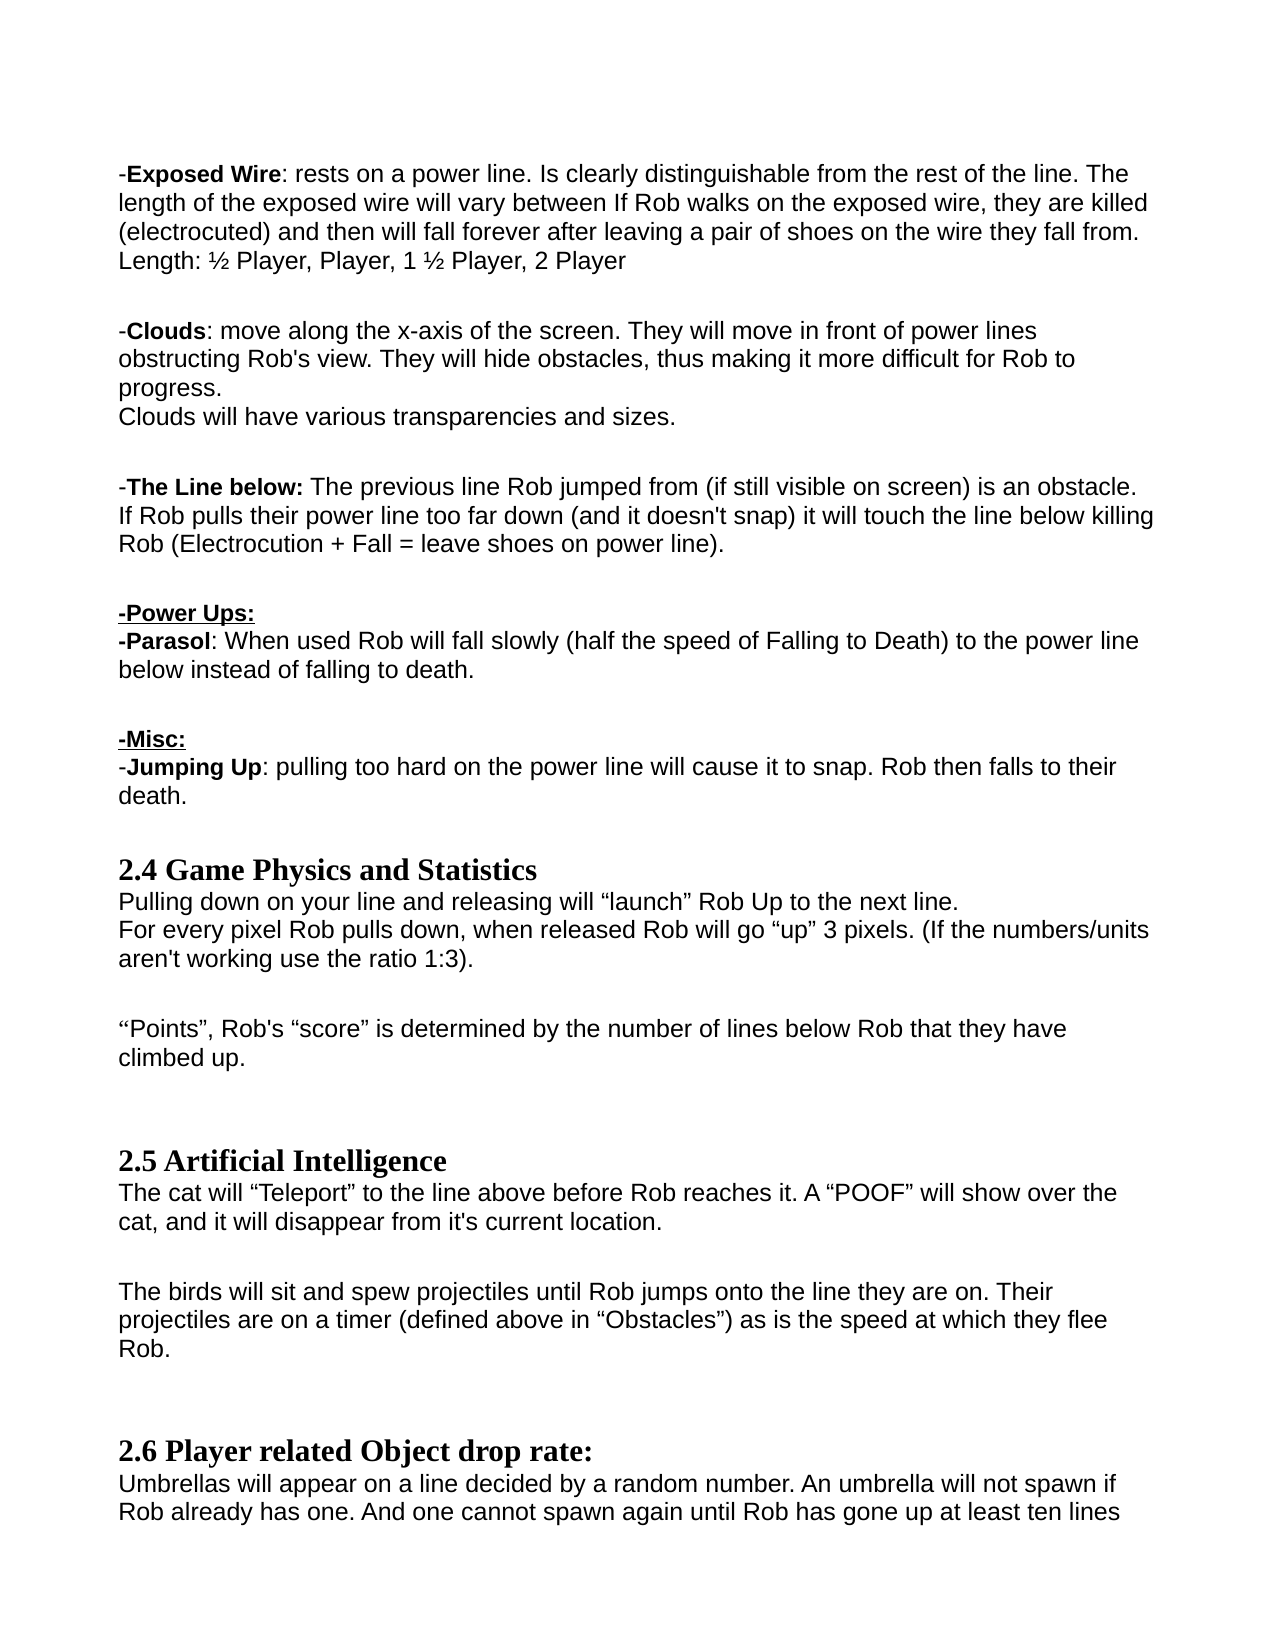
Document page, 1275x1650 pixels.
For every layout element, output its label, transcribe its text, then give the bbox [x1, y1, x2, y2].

text Pulling down on your line and releasing will “launch” Rob Up to the next line. [118, 887, 1157, 915]
text 2.4 Game Physics and Statistics [118, 851, 1157, 887]
text -Exposed Wire: rests on a power line. Is clearly distinguishable from the rest of the line. The length of the exposed wire will vary between If Rob walks on the exposed wire, they are killed (electrocuted) and then will fall forever after leaving a pair of shoes on the wire they fall from. [118, 159, 1157, 246]
text The cat will “Teleport” to the line above before Rob reaches it. A “POOF” will show over the cat, and it will disappear from it's current location. [118, 1178, 1157, 1235]
text -Jumping Up: pulling too hard on the power line will cause it to snap. Rob then falls to their death. [118, 752, 1157, 809]
text The birds will sit and spew projectiles until Rob jumps onto the line they are on. Their projectiles are on a timer (defined above in “Obstacles”) as is the speed at which they flee Rob. [118, 1276, 1157, 1363]
text 2.5 Artificial Intelligence [118, 1142, 1157, 1178]
text -Parasol: When used Rob will fall slowly (half the speed of Falling to Death) to the power line below instead of falling to death. [118, 626, 1157, 684]
text -Power Ups: [118, 599, 1157, 626]
text “Points”, Rob's “score” is determined by the number of lines below Rob that they have climbed up. [118, 1014, 1157, 1072]
text Clouds will have various transparencies and sizes. [118, 402, 1157, 431]
text Umbrellas will appear on a line decided by a random number. An umbrella will not spawn if Rob already has one. And one cannot spawn again until Rob has gone up at least ten lines [118, 1469, 1157, 1526]
text -Clouds: move along the x-axis of the screen. They will move in front of power lines obstructing Rob's view. They will hide obstacles, thus making it more difficult for Rob to progress. [118, 316, 1157, 402]
text 2.6 Player related Object drop rate: [118, 1433, 1157, 1469]
text Length: ½ Player, Player, 1 ½ Player, 2 Player [118, 246, 1157, 274]
text -Misc: [118, 725, 1157, 752]
text -The Line below: The previous line Rob jumped from (if still visible on screen) is an obstacle. If Rob pulls their power line too far down (and it doesn't snap) it will touch the line below killing Rob (Electrocution + Fall = leave shoes on power line). [118, 472, 1157, 558]
text For every pixel Rob pulls down, when released Rob will go “up” 3 pixels. (If the numbers/units aren't working use the ratio 1:3). [118, 915, 1157, 973]
